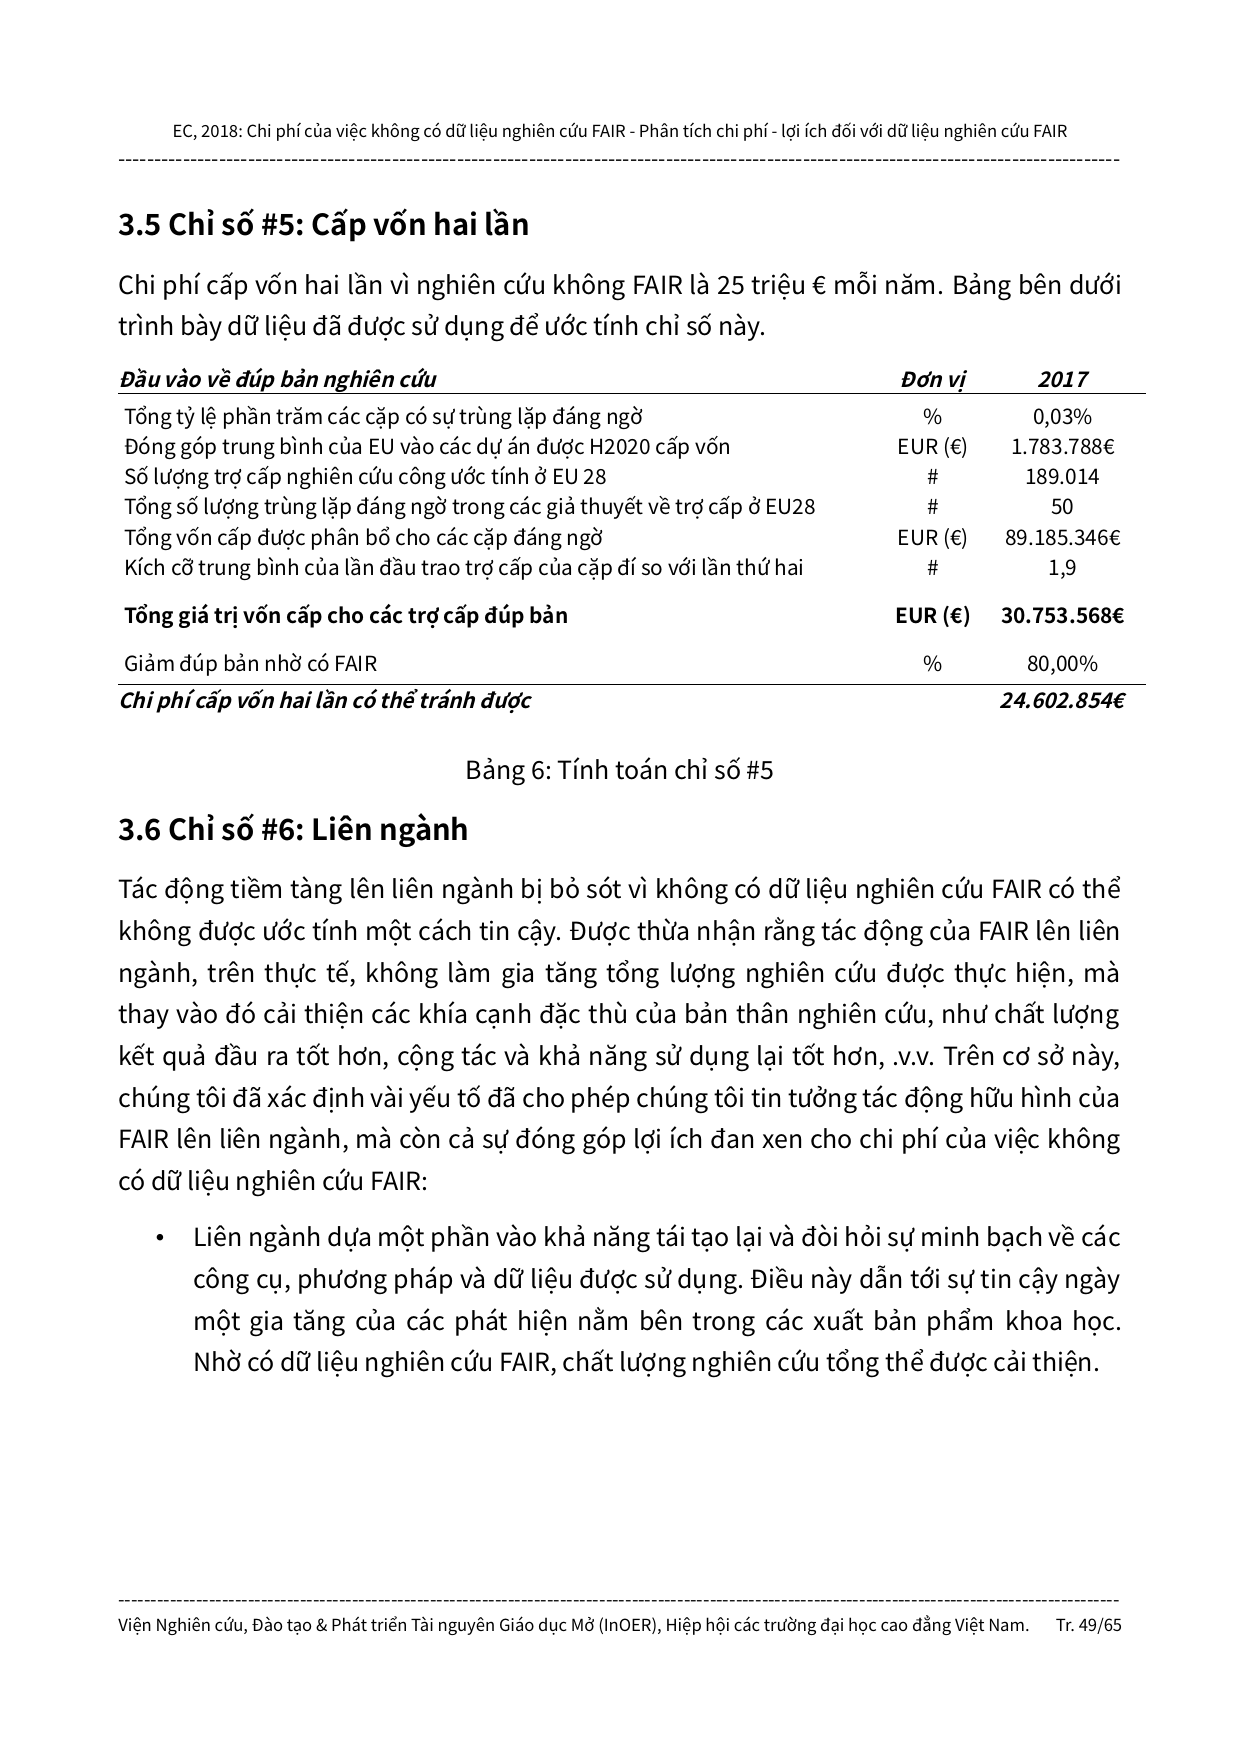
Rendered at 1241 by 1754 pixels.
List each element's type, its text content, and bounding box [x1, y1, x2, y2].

table_header Đơn vị [886, 363, 980, 393]
text 3.5 Chỉ số #5: Cấp vốn hai lần [118, 202, 1122, 244]
text Tác động tiềm tàng lên liên ngành bị bỏ sót vì không có dữ liệu nghiên cứu FAIR có thể không được ước tính một cách tin cậy. Được thừa nhận rằng tác động của FAIR lên liên ngành, trên thực tế, không làm gia tăng tổng lượng nghiên cứu được thực hiện, mà thay vào đó cải thiện các khía cạnh đặc thù của bản thân nghiên cứu, như chất lượng kết quả đầu ra tốt hơn, cộng tác và khả năng sử dụng lại tốt hơn, .v.v. Trên cơ sở này, chúng tôi đã xác định vài yếu tố đã cho phép chúng tôi tin tưởng tác động hữu hình của FAIR lên liên ngành, mà còn cả sự đóng góp lợi ích đan xen cho chi phí của việc không có dữ liệu nghiên cứu FAIR: [118, 870, 1122, 1198]
table_header 2017 [980, 363, 1146, 393]
table_cell 24.602.854€ [980, 685, 1146, 715]
text Chi phí cấp vốn hai lần vì nghiên cứu không FAIR là 25 triệu € mỗi năm. Bảng bên dưới trình bày dữ liệu đã được sử dụng để ước tính chỉ số này. [118, 265, 1122, 343]
table_cell [886, 685, 980, 715]
text Bảng 6: Tính toán chỉ số #5 [118, 750, 1122, 787]
table_cell 0,03% 1.783.788€ 189.014 50 89.185.346€ 1,9 30.753.568€ 80,00% [980, 394, 1146, 684]
table_cell % EUR (€) # # EUR (€) # EUR (€) % [886, 394, 980, 684]
table_cell Chi phí cấp vốn hai lần có thể tránh được [118, 685, 886, 715]
table_header Đầu vào về đúp bản nghiên cứu [118, 363, 886, 393]
list Liên ngành dựa một phần vào khả năng tái tạo lại và đòi hỏi sự minh bạch về các công cụ, phương pháp và dữ liệu được sử dụng. Điều này dẫn tới sự tin cậy ngày một gia tăng của các phát hiện nằm bên trong các xuất bản phẩm khoa học. Nhờ có dữ liệu nghiên cứu FAIR, chất lượng nghiên cứu tổng thể được cải thiện. [156, 1218, 1122, 1379]
text 3.6 Chỉ số #6: Liên ngành [118, 807, 1122, 849]
table_cell Tổng tỷ lệ phần trăm các cặp có sự trùng lặp đáng ngờ Đóng góp trung bình của EU vào các dự án được H2020 cấp vốn Số lượng trợ cấp nghiên cứu công ước tính ở EU 28 Tổng số lượng trùng lặp đáng ngờ trong các giả thuyết về trợ cấp ở EU28 Tổng vốn cấp được phân bổ cho các cặp đáng ngờ Kích cỡ trung bình của lần đầu trao trợ cấp của cặp đí so với lần thứ hai Tổng giá trị vốn cấp cho các trợ cấp đúp bản Giảm đúp bản nhờ có FAIR [118, 394, 886, 684]
